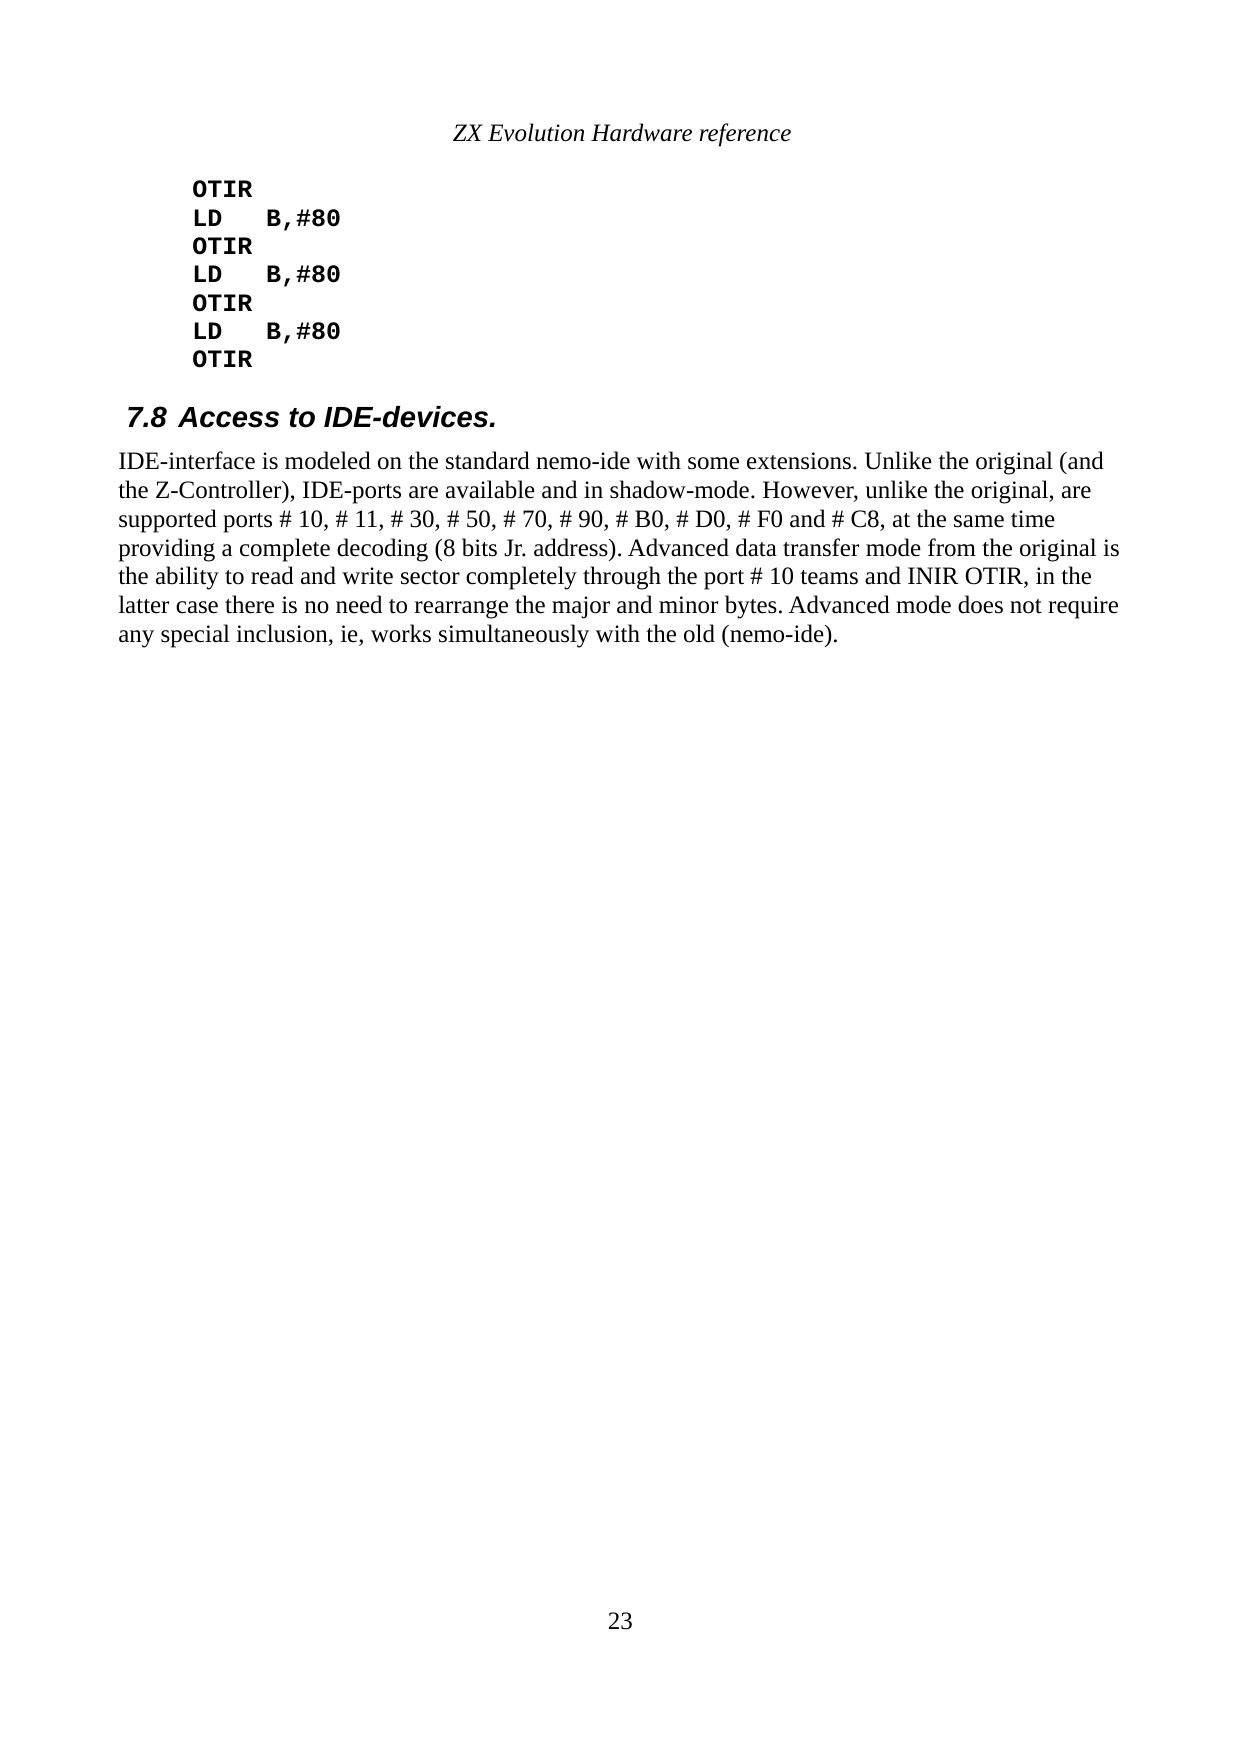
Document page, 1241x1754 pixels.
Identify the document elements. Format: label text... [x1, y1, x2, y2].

text OTIR [118, 290, 1122, 319]
subtitle Access to IDE-devices. [118, 400, 1122, 434]
text OTIR [118, 234, 1122, 262]
text LD B,#80 [118, 205, 1122, 234]
text IDE-interface is modeled on the standard nemo-ide with some extensions. Unlike the original (and the Z-Controller), IDE-ports are available and in shadow-mode. However, unlike the original, are supported ports # 10, # 11, # 30, # 50, # 70, # 90, # B0, # D0, # F0 and # C8, at the same time providing a complete decoding (8 bits Jr. address). Advanced data transfer mode from the original is the ability to read and write sector completely through the port # 10 teams and INIR OTIR, in the latter case there is no need to rearrange the major and minor bytes. Advanced mode does not require any special inclusion, ie, works simultaneously with the old (nemo-ide). [118, 446, 1122, 648]
text OTIR [118, 177, 1122, 205]
text OTIR [118, 347, 1122, 375]
text LD B,#80 [118, 319, 1122, 347]
text LD B,#80 [118, 262, 1122, 290]
